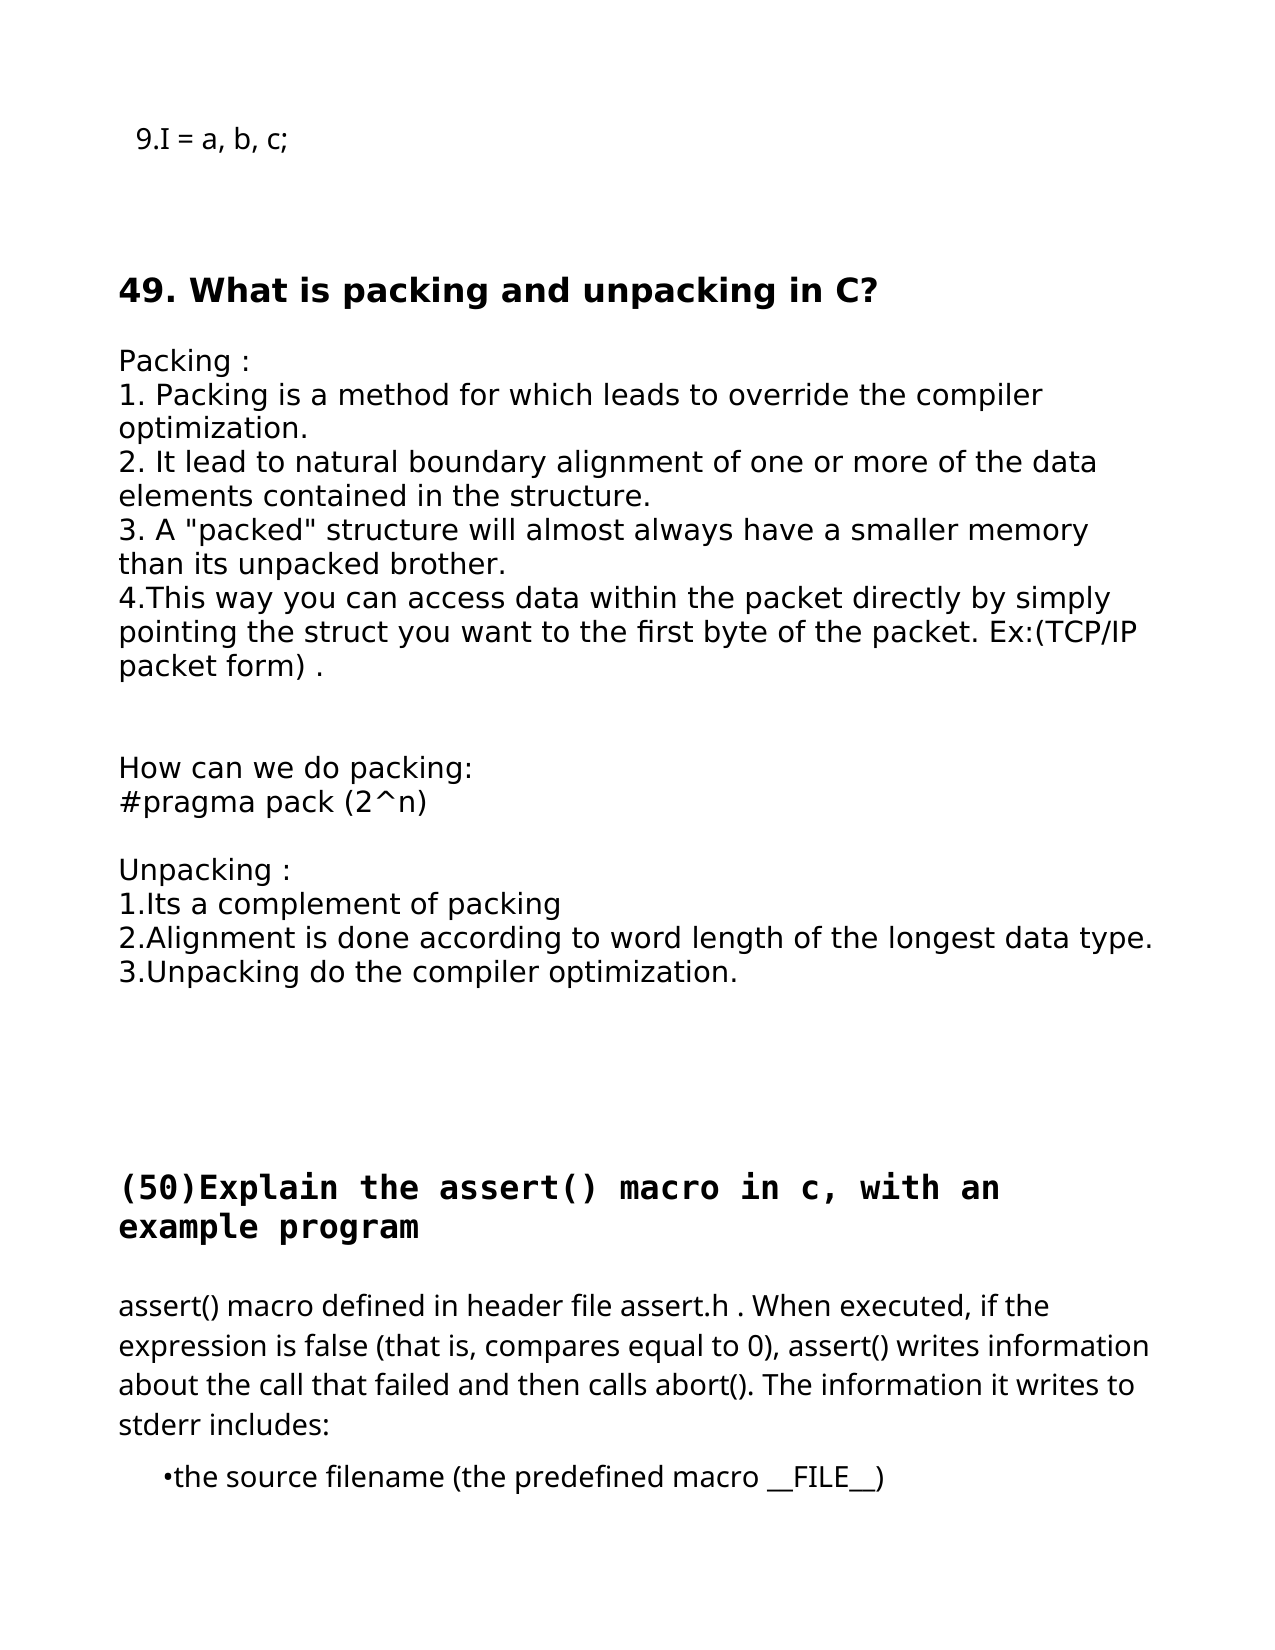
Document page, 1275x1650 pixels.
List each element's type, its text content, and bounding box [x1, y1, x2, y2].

text the source filename (the predefined macro __FILE__) [162, 1457, 1157, 1496]
text 2. It lead to natural boundary alignment of one or more of the data [118, 446, 1157, 480]
text #pragma pack (2^n) [118, 785, 1157, 819]
text assert() macro defined in header file assert.h . When executed, if the expression is false (that is, compares equal to 0), assert() writes information about the call that failed and then calls abort(). The information it writes to stderr includes: [118, 1285, 1157, 1444]
text 1. Packing is a method for which leads to override the compiler optimization. [118, 378, 1157, 446]
text 1.Its a complement of packing [118, 887, 1157, 921]
text I = a, b, c; [135, 118, 1151, 158]
text 2.Alignment is done according to word length of the longest data type. [118, 921, 1157, 955]
text (50)Explain the assert() macro in c, with an example program [118, 1169, 1157, 1246]
text Packing : [118, 344, 1157, 378]
text How can we do packing: [118, 751, 1157, 785]
text 3. A "packed" structure will almost always have a smaller memory than its unpacked brother. [118, 514, 1157, 582]
text Unpacking : [118, 853, 1157, 887]
text 49. What is packing and unpacking in C? [118, 271, 1157, 310]
text 3.Unpacking do the compiler optimization. [118, 955, 1157, 989]
text 4.This way you can access data within the packet directly by simply pointing the struct you want to the first byte of the packet. Ex:(TCP/IP packet form) . [118, 582, 1157, 683]
text elements contained in the structure. [118, 480, 1157, 514]
